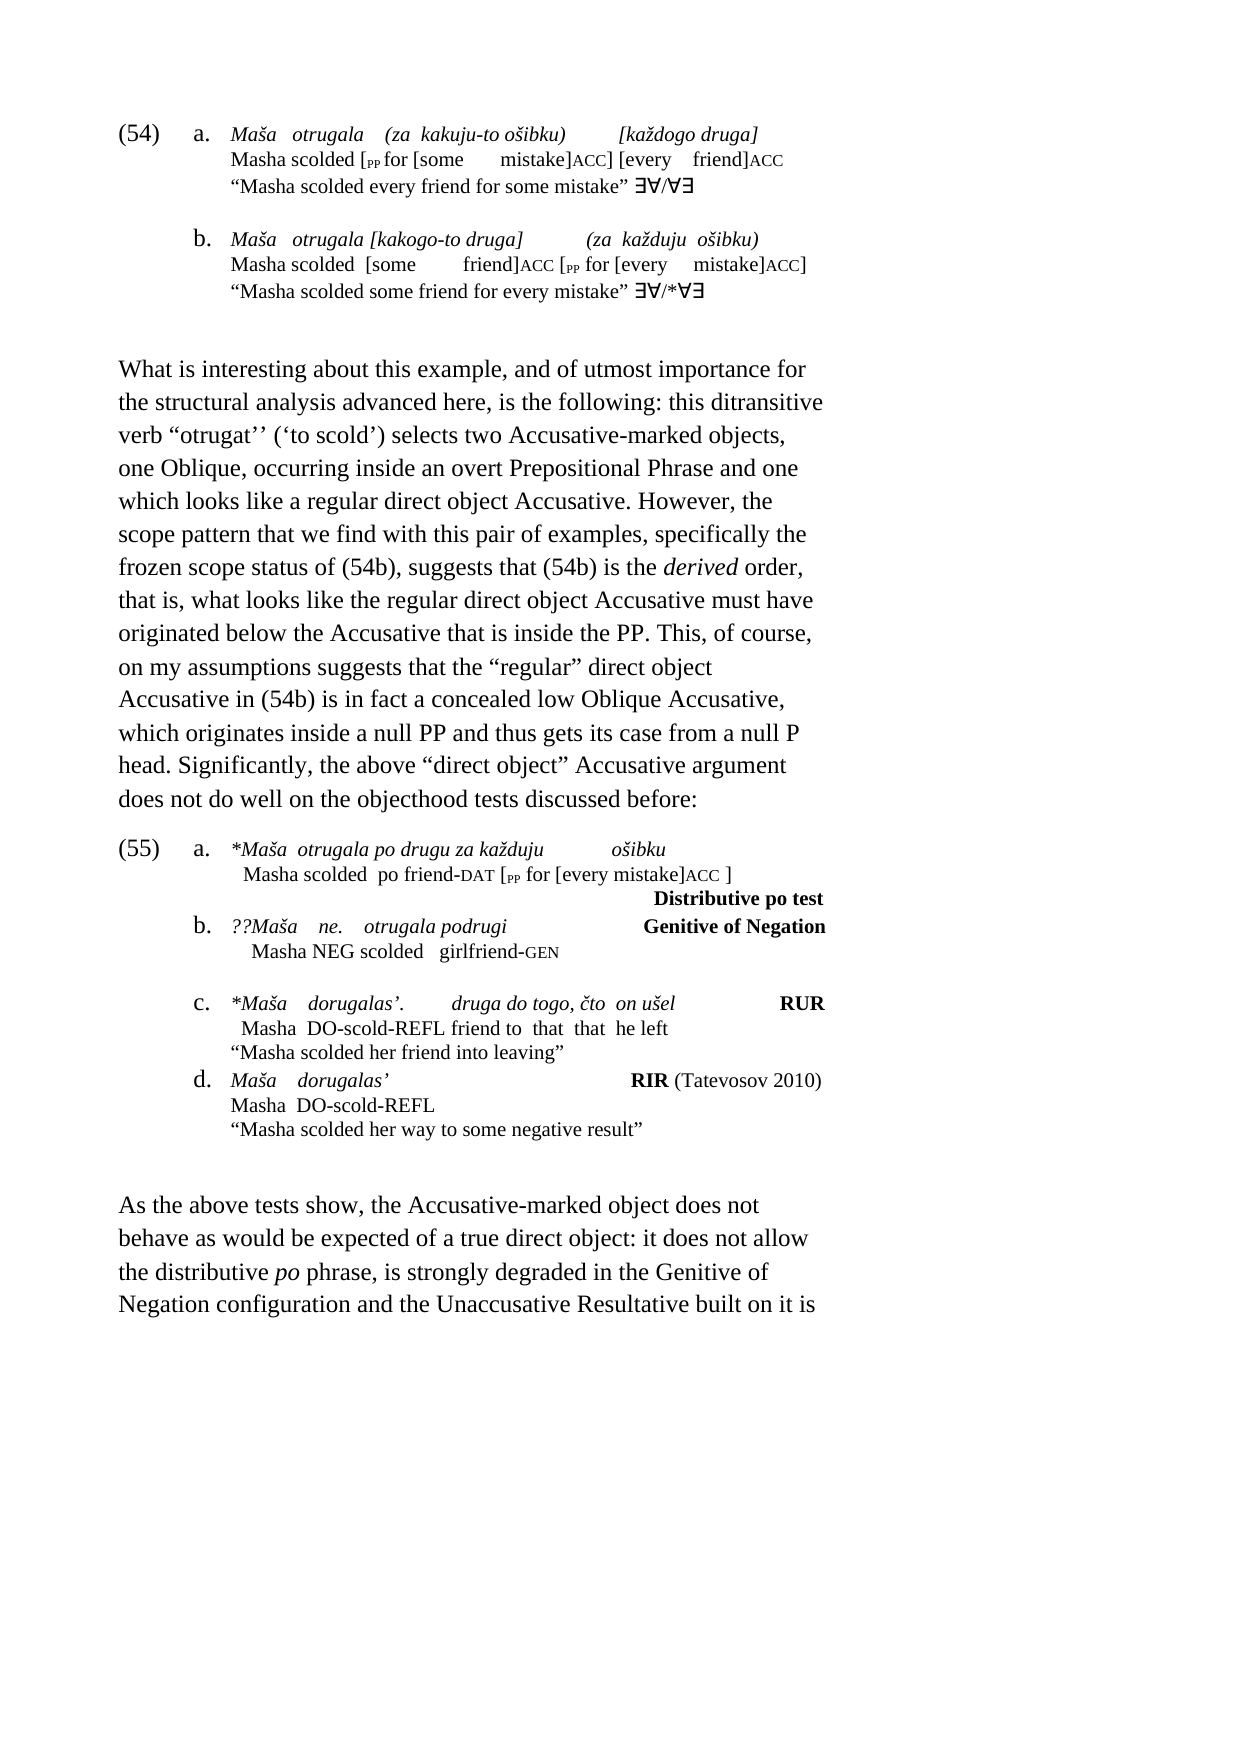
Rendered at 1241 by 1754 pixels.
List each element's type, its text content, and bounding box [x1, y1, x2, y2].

text d. Maša dorugalas’ RIR (Tatevosov 2010) [118, 1064, 827, 1093]
text c. *Maša dorugalas’. druga do togo, čto on ušel RUR [118, 987, 827, 1016]
text “Masha scolded her way to some negative result” [118, 1117, 827, 1141]
text Masha DO-scold-REFL [118, 1093, 827, 1117]
text Masha scolded po friend-dat [PP for [every mistake]acc ] [193, 862, 827, 886]
text “Masha scolded her friend into leaving” [118, 1040, 827, 1064]
text “Masha scolded every friend for some mistake” ∃∀/∀∃ [118, 171, 827, 223]
text Masha scolded [some friend]acc [PP for [every mistake]acc] [118, 252, 827, 276]
text “Masha scolded some friend for every mistake” ∃∀/*∀∃ [118, 276, 827, 305]
text Masha NEG scolded girlfriend-gen [118, 939, 827, 987]
text What is interesting about this example, and of utmost importance for the structural analysis advanced here, is the following: this ditransitive verb “otrugat’’ (‘to scold’) selects two Accusative-marked objects, one Oblique, occurring inside an overt Prepositional Phrase and one which looks like a regular direct object Accusative. However, the scope pattern that we find with this pair of examples, specifically the frozen scope status of (54b), suggests that (54b) is the derived order, that is, what looks like the regular direct object Accusative must have originated below the Accusative that is inside the PP. This, of course, on my assumptions suggests that the “regular” direct object Accusative in (54b) is in fact a concealed low Oblique Accusative, which originates inside a null PP and thus gets its case from a null P head. Significantly, the above “direct object” Accusative argument does not do well on the objecthood tests discussed before: [118, 354, 827, 812]
text Distributive po test b. ??Maša ne. otrugala podrugi Genitive of Negation [193, 886, 827, 939]
text (54) a. Maša otrugala (za kakuju-to ošibku) [každogo druga] [118, 118, 827, 147]
text Masha DO-scold-REFL friend to that that he left [118, 1016, 827, 1040]
text Masha scolded [PP for [some mistake]acc] [every friend]acc [118, 147, 827, 171]
text (55) a. *Maša otrugala po drugu za každuju ošibku [118, 833, 827, 862]
text b. Maša otrugala [kakogo-to druga] (za každuju ošibku) [118, 223, 827, 252]
text As the above tests show, the Accusative-marked object does not behave as would be expected of a true direct object: it does not allow the distributive po phrase, is strongly degraded in the Genitive of Negation configuration and the Unaccusative Resultative built on it is [118, 1191, 827, 1318]
